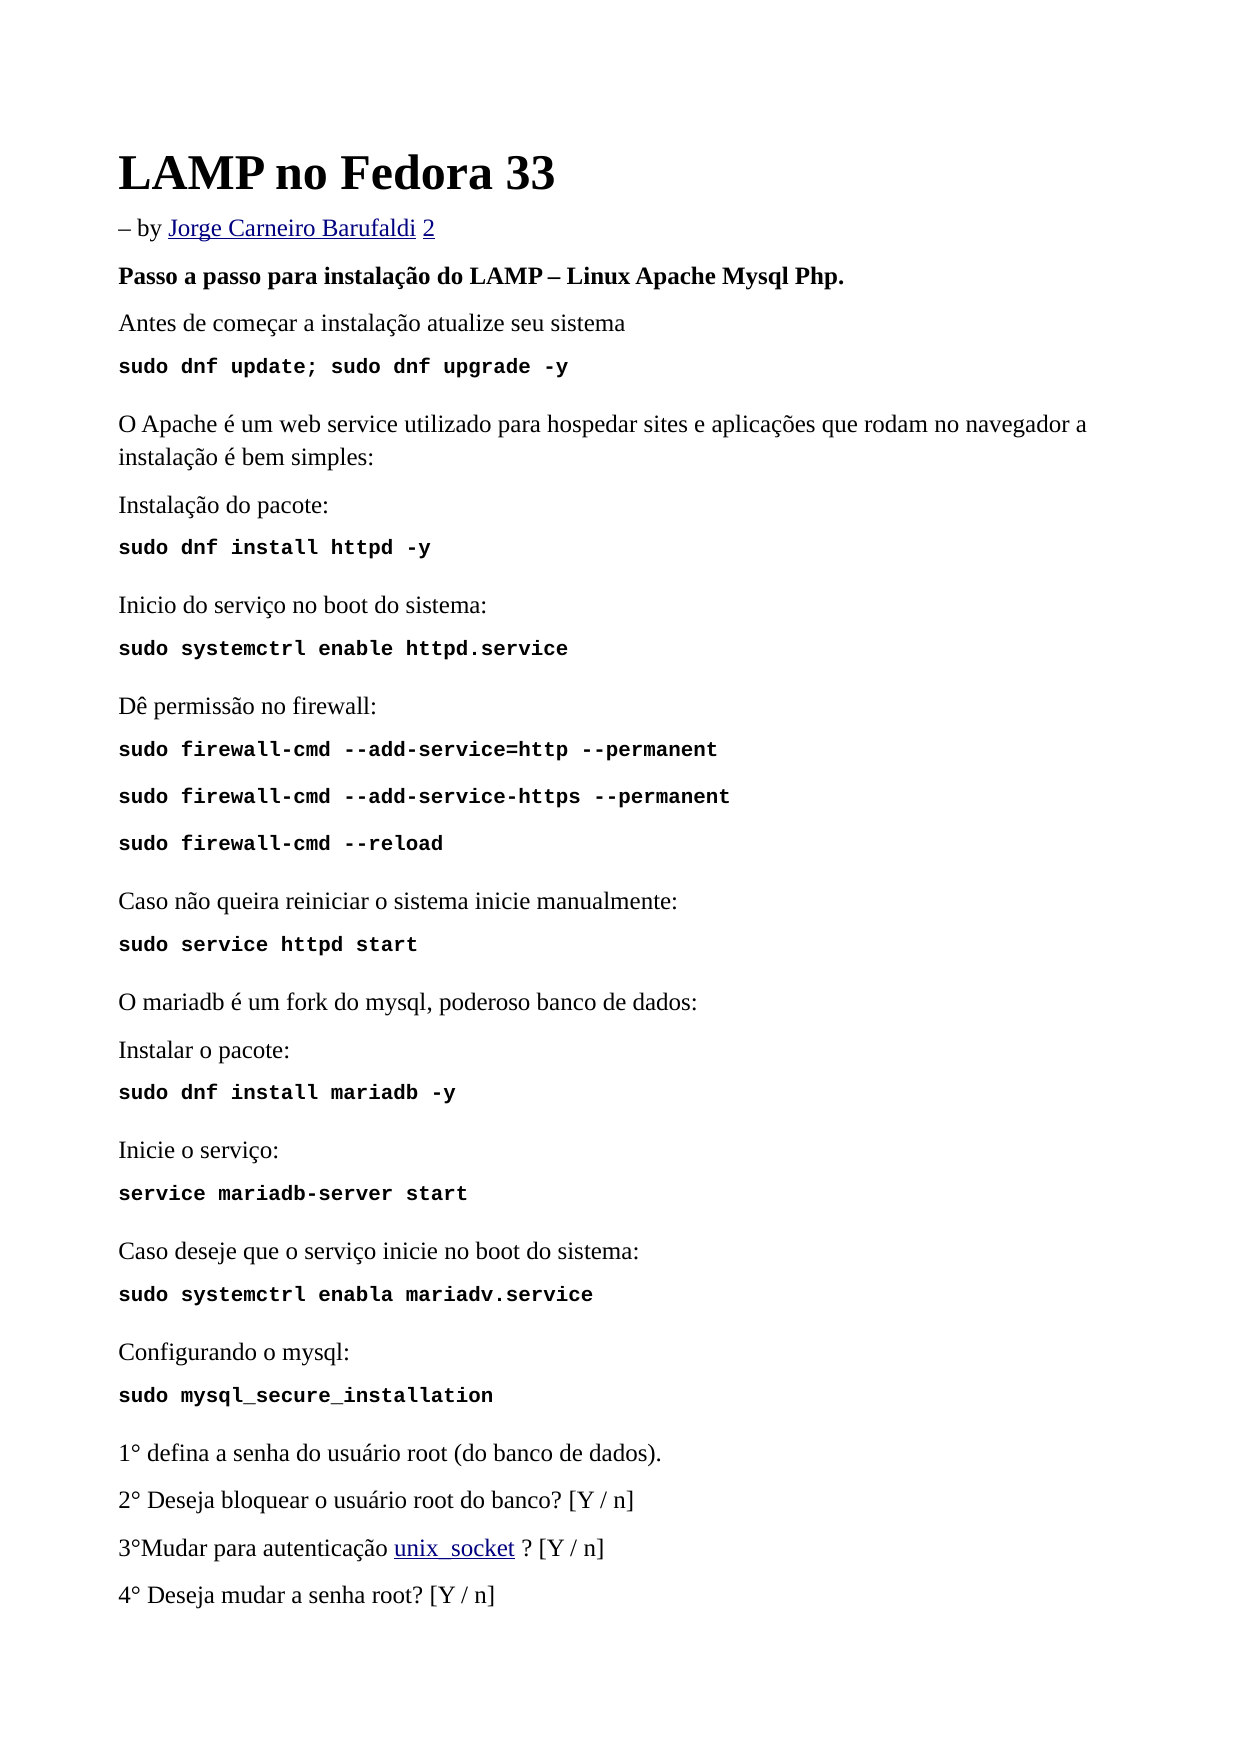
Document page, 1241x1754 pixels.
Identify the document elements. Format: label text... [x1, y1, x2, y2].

text sudo firewall-cmd --add-service=http --permanent [118, 739, 1122, 762]
text O Apache é um web service utilizado para hospedar sites e aplicações que rodam no navegador a instalação é bem simples: [118, 409, 1122, 471]
text service mariadb-server start [118, 1183, 1122, 1207]
text Caso não queira reiniciar o sistema inicie manualmente: [118, 886, 1122, 915]
text sudo mysql_secure_installation [118, 1384, 1122, 1408]
text sudo service httpd start [118, 934, 1122, 958]
text sudo firewall-cmd --reload [118, 833, 1122, 857]
text Antes de começar a instalação atualize seu sistema [118, 308, 1122, 337]
text sudo dnf update; sudo dnf upgrade -y [118, 356, 1122, 379]
text O mariadb é um fork do mysql, poderoso banco de dados: [118, 987, 1122, 1016]
text sudo dnf install httpd -y [118, 537, 1122, 561]
text Instalar o pacote: [118, 1035, 1122, 1063]
text 2° Deseja bloquear o usuário root do banco? [Y / n] [118, 1485, 1122, 1514]
text Caso deseje que o serviço inicie no boot do sistema: [118, 1236, 1122, 1265]
subtitle LAMP no Fedora 33 [118, 143, 1122, 201]
text Passo a passo para instalação do LAMP – Linux Apache Mysql Php. [118, 261, 1122, 289]
text Inicie o serviço: [118, 1136, 1122, 1164]
text sudo systemctrl enable httpd.service [118, 638, 1122, 662]
text Dê permissão no firewall: [118, 691, 1122, 720]
text – by Jorge Carneiro Barufaldi 2 [118, 213, 1122, 242]
text Instalação do pacote: [118, 490, 1122, 518]
text 1° defina a senha do usuário root (do banco de dados). [118, 1438, 1122, 1466]
text sudo dnf install mariadb -y [118, 1082, 1122, 1106]
text 3°Mudar para autenticação unix_socket ? [Y / n] [118, 1533, 1122, 1562]
text sudo systemctrl enabla mariadv.service [118, 1284, 1122, 1307]
text 4° Deseja mudar a senha root? [Y / n] [118, 1581, 1122, 1609]
text sudo firewall-cmd --add-service-https --permanent [118, 786, 1122, 810]
text Inicio do serviço no boot do sistema: [118, 590, 1122, 619]
text Configurando o mysql: [118, 1337, 1122, 1366]
